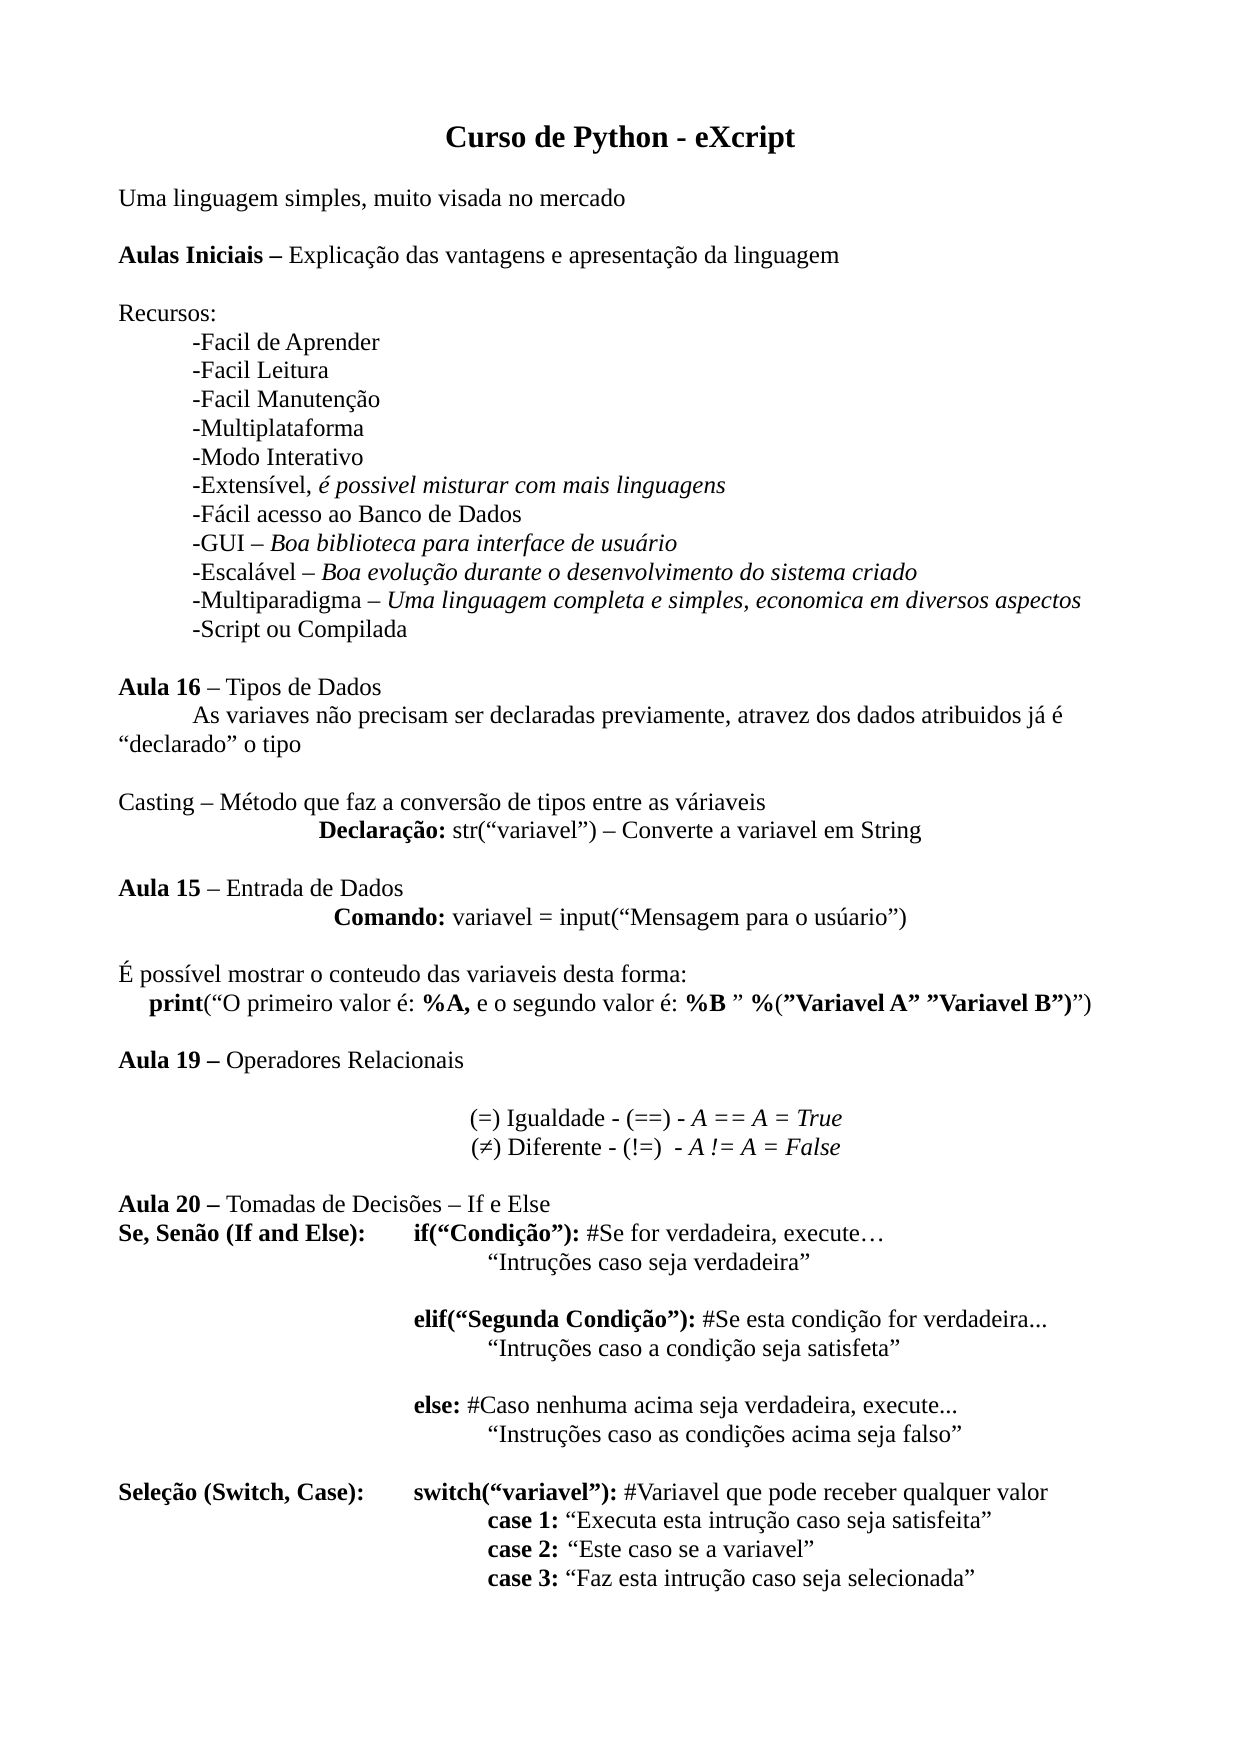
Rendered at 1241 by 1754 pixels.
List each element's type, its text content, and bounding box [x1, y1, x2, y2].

text Aulas Iniciais – Explicação das vantagens e apresentação da linguagem [118, 240, 1122, 269]
text É possível mostrar o conteudo das variaveis desta forma: [118, 959, 1122, 988]
text Aula 20 – Tomadas de Decisões – If e Else [118, 1189, 1122, 1218]
text -Escalável – Boa evolução durante o desenvolvimento do sistema criado [118, 557, 1122, 585]
text Curso de Python - eXcript [118, 118, 1122, 154]
text Casting – Método que faz a conversão de tipos entre as váriaveis [118, 787, 1122, 815]
text elif(“Segunda Condição”): #Se esta condição for verdadeira... [118, 1304, 1122, 1333]
text print(“O primeiro valor é: %A, e o segundo valor é: %B ” %(”Variavel A” ”Variavel B”)”) [118, 988, 1122, 1017]
text “Intruções caso seja verdadeira” [118, 1247, 1122, 1275]
text case 3: “Faz esta intrução caso seja selecionada” [118, 1563, 1122, 1592]
text “Intruções caso a condição seja satisfeta” [118, 1333, 1122, 1362]
text -Facil Manutenção [118, 384, 1122, 413]
text -Facil de Aprender [118, 327, 1122, 355]
text -Fácil acesso ao Banco de Dados [118, 499, 1122, 528]
text Aula 15 – Entrada de Dados [118, 873, 1122, 902]
text -Modo Interativo [118, 442, 1122, 470]
text case 2: “Este caso se a variavel” [118, 1534, 1122, 1563]
text Aula 16 – Tipos de Dados [118, 672, 1122, 700]
text -Script ou Compilada [118, 614, 1122, 643]
text (≠) Diferente - (!=) - A != A = False [118, 1132, 1122, 1160]
text (=) Igualdade - (==) - A == A = True [118, 1103, 1122, 1132]
text Comando: variavel = input(“Mensagem para o usúario”) [118, 902, 1122, 930]
text Se, Senão (If and Else): if(“Condição”): #Se for verdadeira, execute… [118, 1218, 1122, 1247]
text Declaração: str(“variavel”) – Converte a variavel em String [118, 815, 1122, 844]
text Seleção (Switch, Case): switch(“variavel”): #Variavel que pode receber qualquer valor [118, 1477, 1122, 1505]
text else: #Caso nenhuma acima seja verdadeira, execute... [118, 1390, 1122, 1419]
text -GUI – Boa biblioteca para interface de usuário [118, 528, 1122, 557]
text Uma linguagem simples, muito visada no mercado [118, 183, 1122, 212]
text -Extensível, é possivel misturar com mais linguagens [118, 470, 1122, 499]
text -Multiparadigma – Uma linguagem completa e simples, economica em diversos aspectos [118, 585, 1122, 614]
text case 1: “Executa esta intrução caso seja satisfeita” [118, 1505, 1122, 1534]
text -Facil Leitura [118, 355, 1122, 384]
text -Multiplataforma [118, 413, 1122, 442]
text Recursos: [118, 298, 1122, 327]
text Aula 19 – Operadores Relacionais [118, 1045, 1122, 1074]
text As variaves não precisam ser declaradas previamente, atravez dos dados atribuidos já é “declarado” o tipo [118, 700, 1122, 758]
text “Instruções caso as condições acima seja falso” [118, 1419, 1122, 1448]
